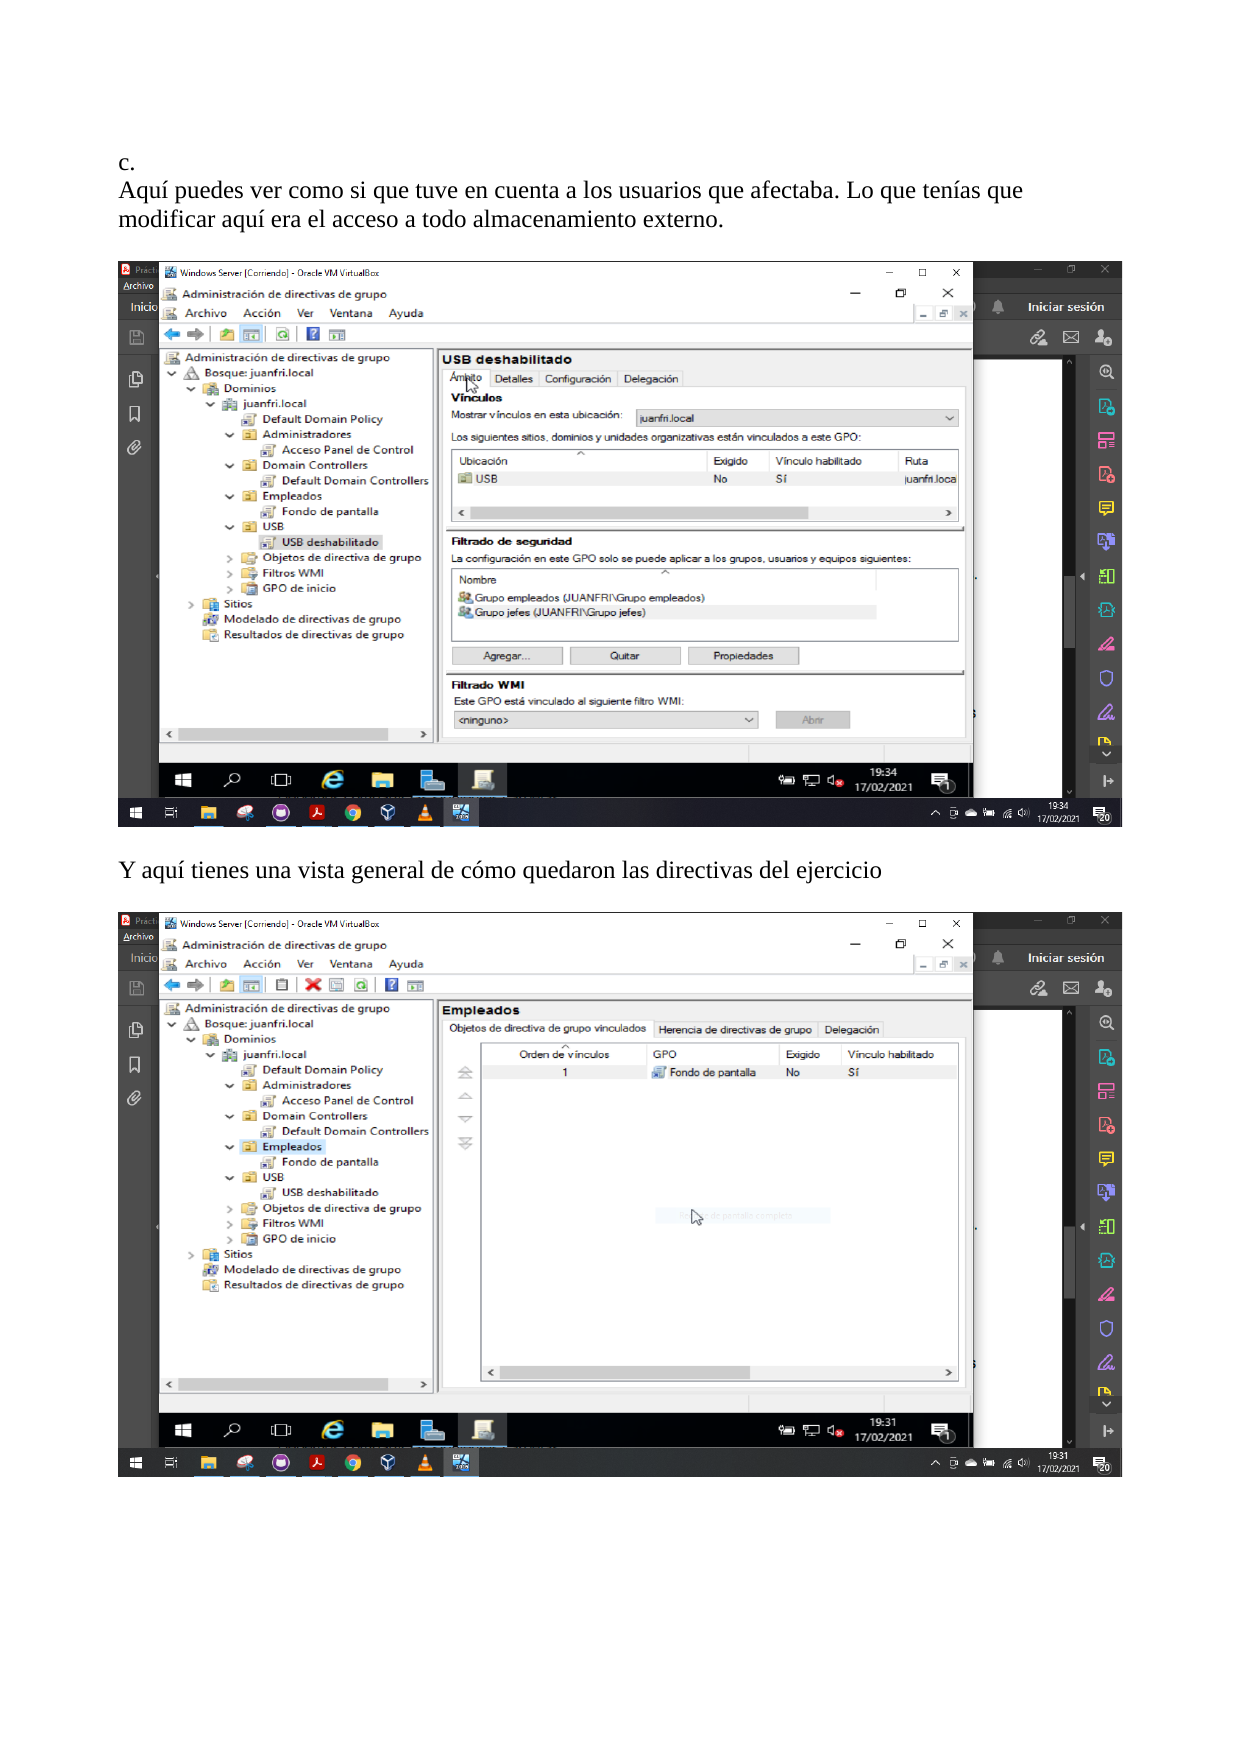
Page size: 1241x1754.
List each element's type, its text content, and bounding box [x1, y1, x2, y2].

picture [118, 912, 1123, 1477]
picture [118, 261, 1123, 827]
text c. [118, 147, 1122, 176]
text Aquí puedes ver como si que tuve en cuenta a los usuarios que afectaba. Lo que tenías que modificar aquí era el acceso a todo almacenamiento externo. [118, 176, 1122, 233]
text Y aquí tienes una vista general de cómo quedaron las directivas del ejercicio [118, 855, 1122, 884]
